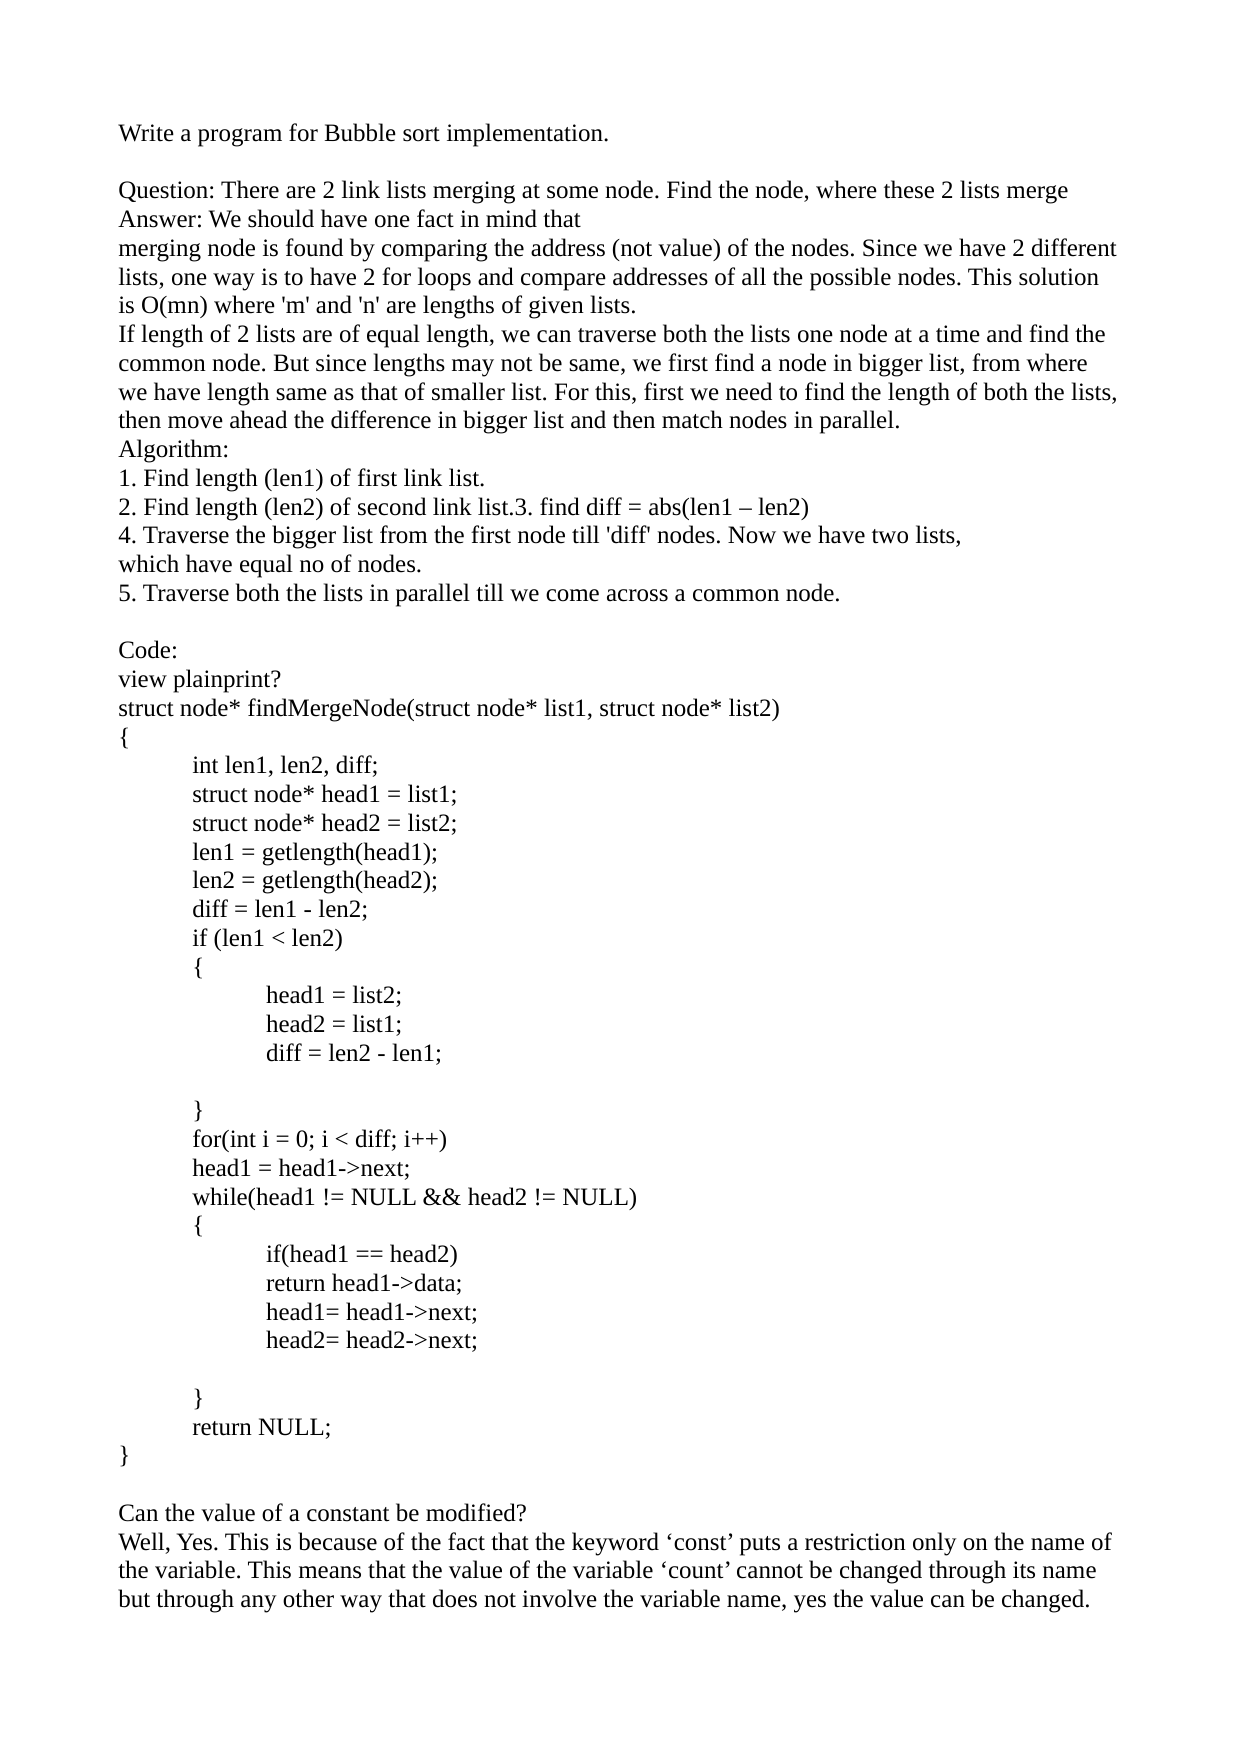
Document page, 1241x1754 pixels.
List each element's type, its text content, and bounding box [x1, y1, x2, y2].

text Question: There are 2 link lists merging at some node. Find the node, where these 2 lists merge [118, 176, 1122, 204]
text for(int i = 0; i < diff; i++) [118, 1124, 1122, 1153]
text we have length same as that of smaller list. For this, first we need to find the length of both the lists, [118, 377, 1122, 406]
text { [118, 722, 1122, 751]
text 1. Find length (len1) of first link list. [118, 463, 1122, 492]
text struct node* head2 = list2; [118, 808, 1122, 837]
text while(head1 != NULL && head2 != NULL) [118, 1182, 1122, 1211]
text diff = len1 - len2; [118, 894, 1122, 923]
text head2 = list1; [118, 1009, 1122, 1038]
text Answer: We should have one fact in mind that [118, 204, 1122, 233]
text 4. Traverse the bigger list from the first node till 'diff' nodes. Now we have two lists, [118, 521, 1122, 549]
text } [118, 1441, 1122, 1469]
text len1 = getlength(head1); [118, 837, 1122, 866]
text Write a program for Bubble sort implementation. [118, 118, 1122, 147]
text head1 = head1->next; [118, 1153, 1122, 1182]
text } [118, 1383, 1122, 1412]
text which have equal no of nodes. [118, 549, 1122, 578]
text int len1, len2, diff; [118, 751, 1122, 779]
text } [118, 1096, 1122, 1124]
text head2= head2->next; [118, 1326, 1122, 1354]
text struct node* findMergeNode(struct node* list1, struct node* list2) [118, 693, 1122, 722]
text if(head1 == head2) [118, 1239, 1122, 1268]
text return NULL; [118, 1412, 1122, 1441]
text view plainprint? [118, 664, 1122, 693]
text the variable. This means that the value of the variable ‘count’ cannot be changed through its name [118, 1556, 1122, 1584]
text diff = len2 - len1; [118, 1038, 1122, 1067]
text Well, Yes. This is because of the fact that the keyword ‘const’ puts a restriction only on the name of [118, 1527, 1122, 1556]
text head1= head1->next; [118, 1297, 1122, 1326]
text if (len1 < len2) [118, 923, 1122, 952]
text is O(mn) where 'm' and 'n' are lengths of given lists. [118, 291, 1122, 319]
text common node. But since lengths may not be same, we first find a node in bigger list, from where [118, 348, 1122, 377]
text len2 = getlength(head2); [118, 866, 1122, 894]
text If length of 2 lists are of equal length, we can traverse both the lists one node at a time and find the [118, 319, 1122, 348]
text Algorithm: [118, 434, 1122, 463]
text { [118, 1211, 1122, 1239]
text but through any other way that does not involve the variable name, yes the value can be changed. [118, 1584, 1122, 1613]
text head1 = list2; [118, 981, 1122, 1009]
text { [118, 952, 1122, 981]
text merging node is found by comparing the address (not value) of the nodes. Since we have 2 different [118, 233, 1122, 262]
text then move ahead the difference in bigger list and then match nodes in parallel. [118, 406, 1122, 434]
text return head1->data; [118, 1268, 1122, 1297]
text 5. Traverse both the lists in parallel till we come across a common node. [118, 578, 1122, 607]
text 2. Find length (len2) of second link list.3. find diff = abs(len1 – len2) [118, 492, 1122, 521]
text Can the value of a constant be modified? [118, 1498, 1122, 1527]
text Code: [118, 636, 1122, 664]
text struct node* head1 = list1; [118, 779, 1122, 808]
text lists, one way is to have 2 for loops and compare addresses of all the possible nodes. This solution [118, 262, 1122, 291]
